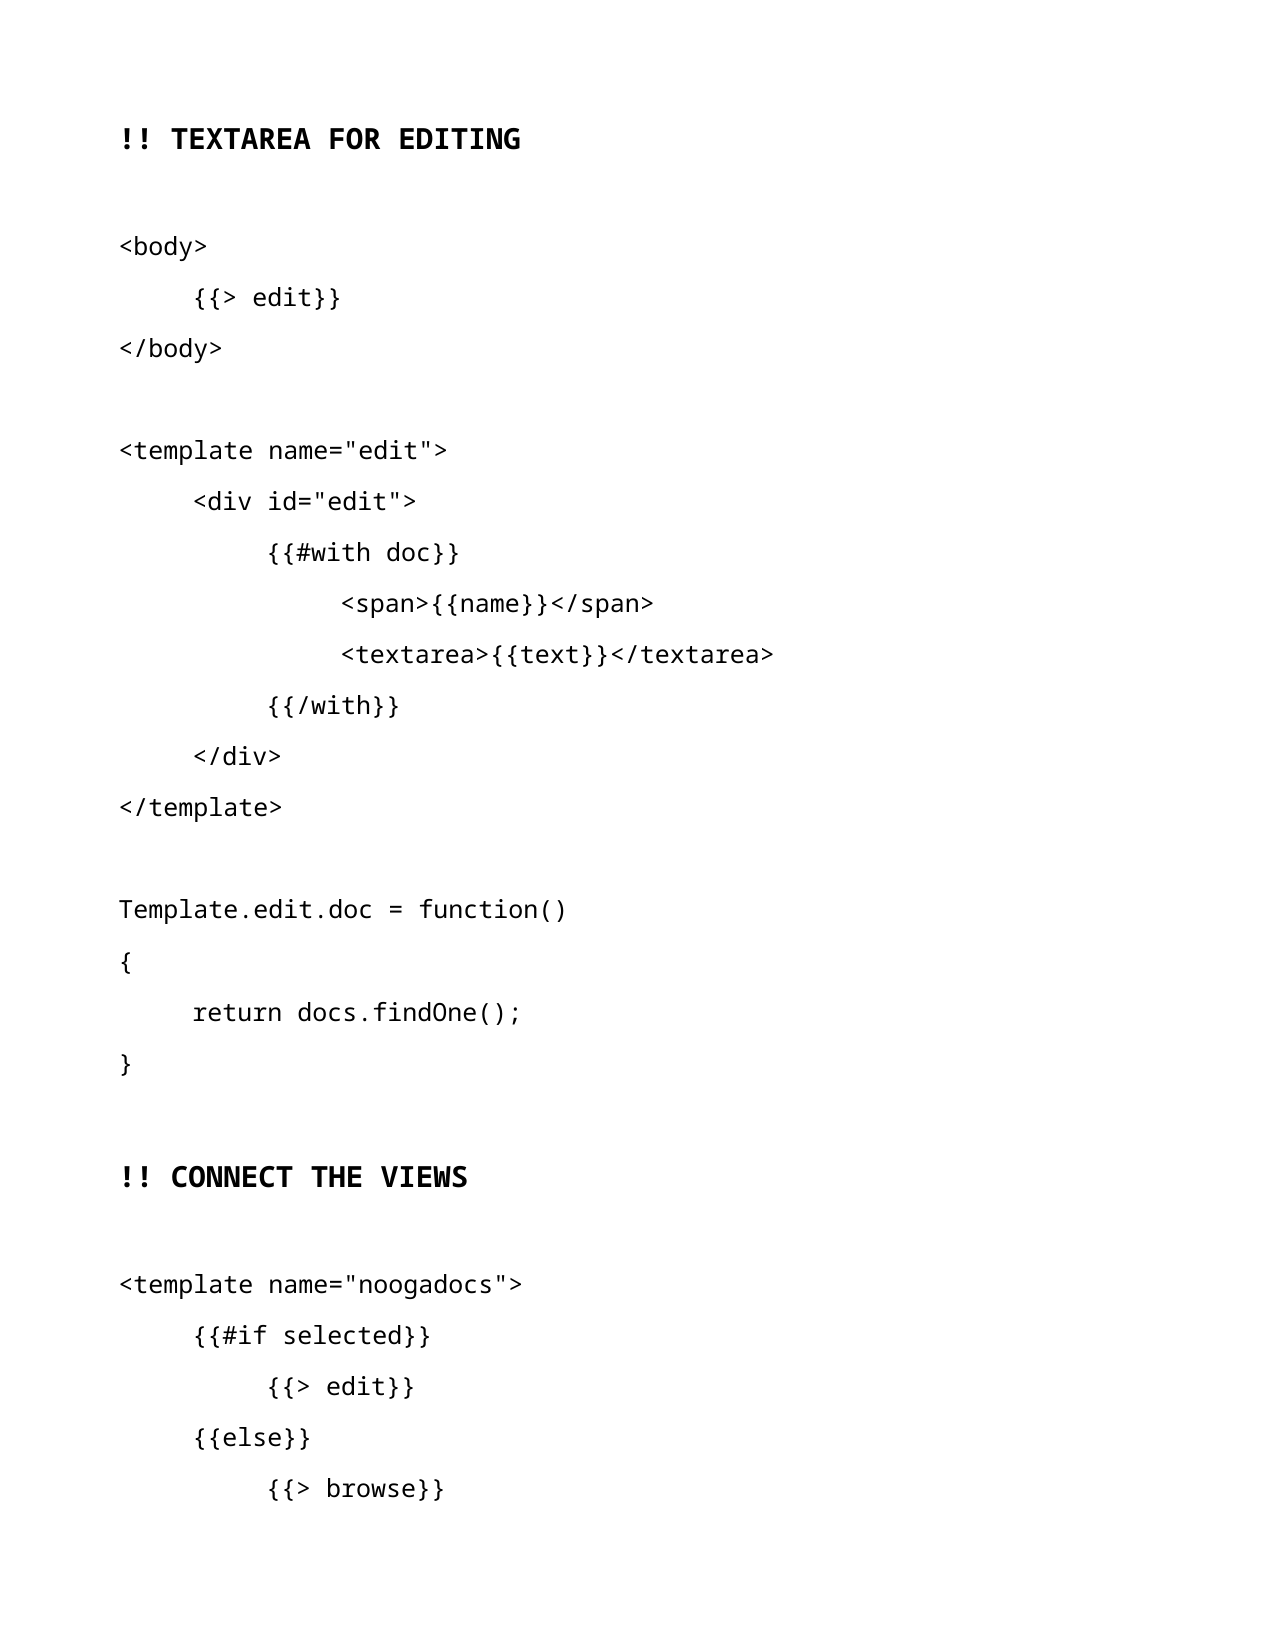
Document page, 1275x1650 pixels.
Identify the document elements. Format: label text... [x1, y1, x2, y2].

text Template.edit.doc = function() [118, 892, 1157, 926]
text {{> edit}} [118, 1368, 1157, 1402]
text {{> browse}} [118, 1471, 1157, 1504]
text {{else}} [118, 1419, 1157, 1453]
text </body> [118, 331, 1157, 365]
text {{#if selected}} [118, 1317, 1157, 1351]
text </div> [118, 739, 1157, 773]
text </template> [118, 790, 1157, 824]
text <div id="edit"> [118, 484, 1157, 518]
text {{#with doc}} [118, 535, 1157, 569]
text {{/with}} [118, 688, 1157, 722]
text <body> [118, 229, 1157, 263]
text {{> edit}} [118, 280, 1157, 314]
text <span>{{name}}</span> [118, 586, 1157, 620]
text <template name="edit"> [118, 433, 1157, 467]
text <textarea>{{text}}</textarea> [118, 637, 1157, 671]
text } [118, 1045, 1157, 1079]
text { [118, 943, 1157, 977]
text !! CONNECT THE VIEWS [118, 1096, 1157, 1196]
text return docs.findOne(); [118, 994, 1157, 1028]
text !! TEXTAREA FOR EDITING [118, 118, 1157, 158]
text <template name="noogadocs"> [118, 1266, 1157, 1300]
